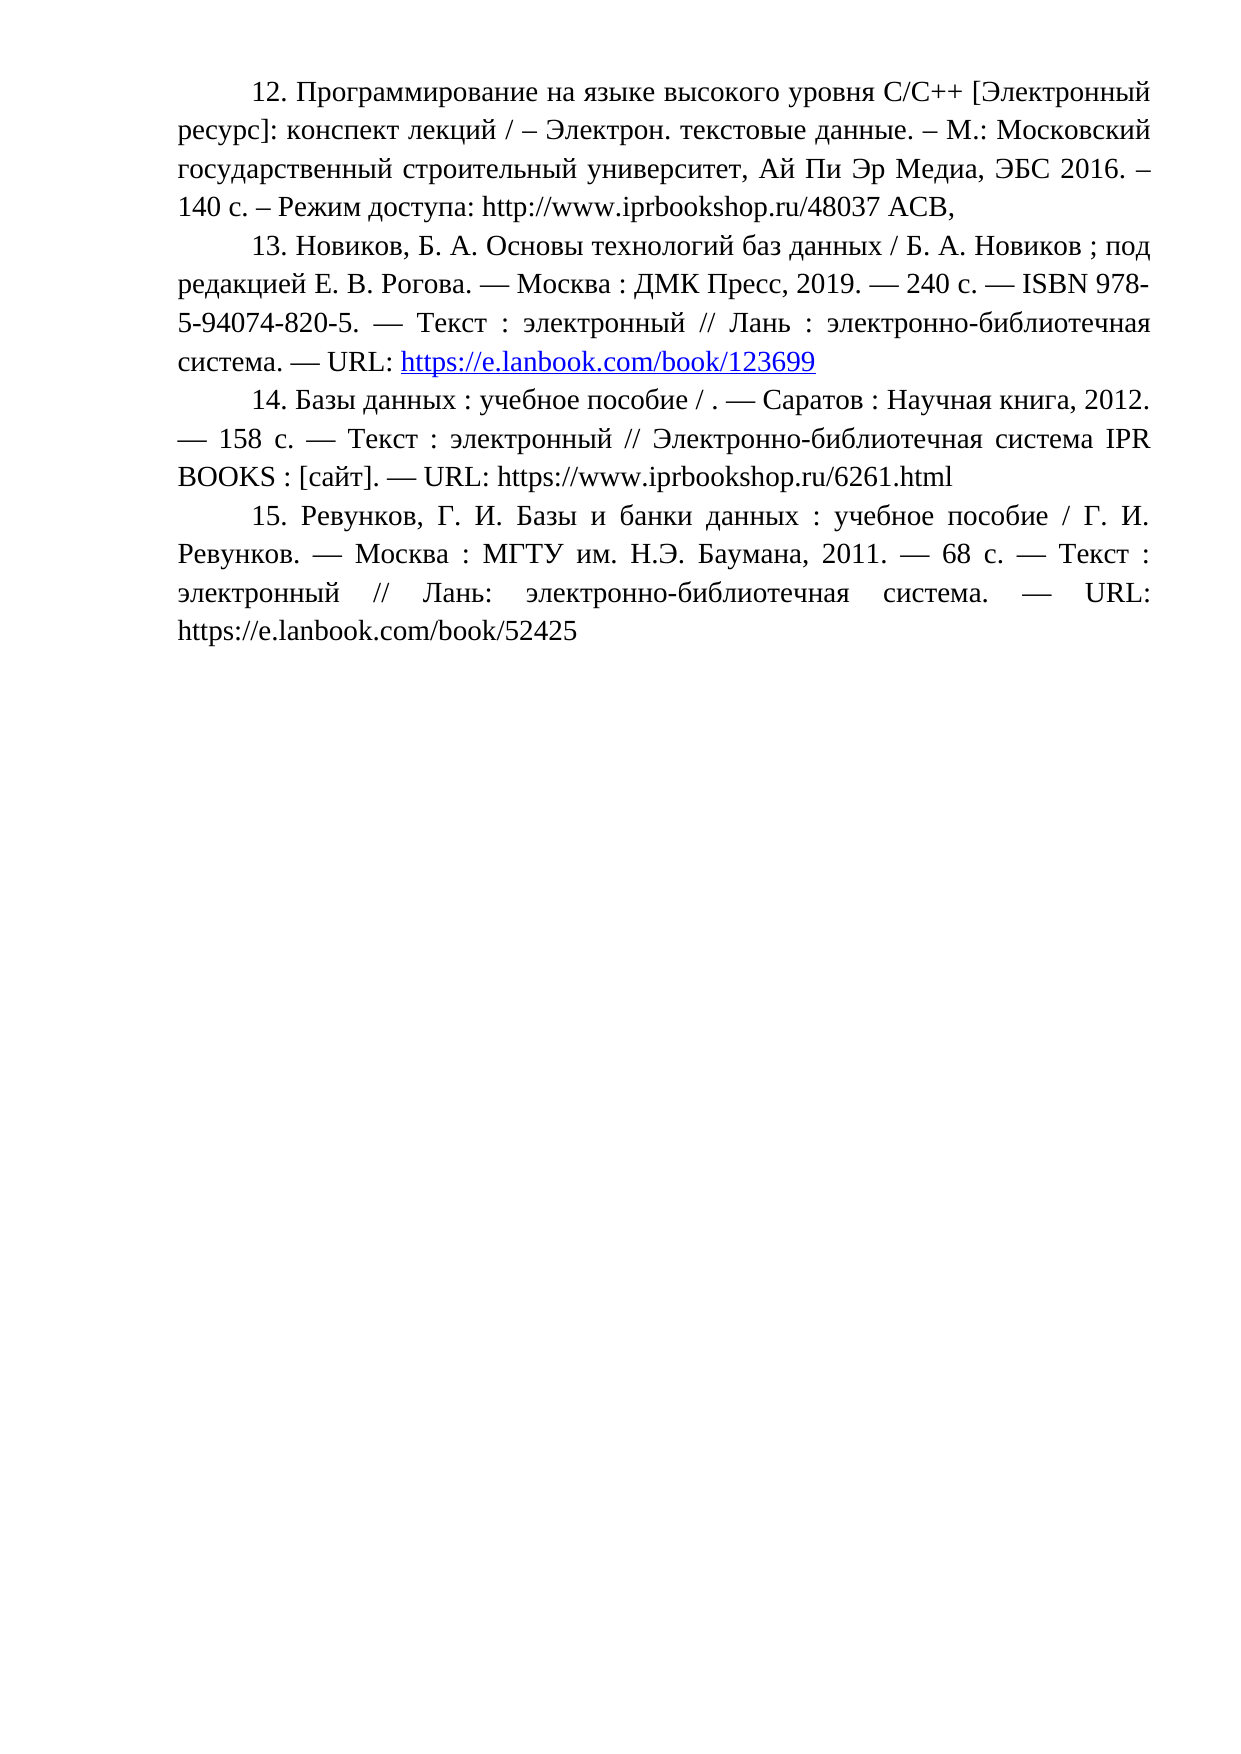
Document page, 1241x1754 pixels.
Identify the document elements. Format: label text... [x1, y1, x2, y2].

text 15. Ревунков, Г. И. Базы и банки данных : учебное пособие / Г. И. Ревунков. — Москва : МГТУ им. Н.Э. Баумана, 2011. — 68 с. — Текст : электронный // Лань: электронно-библиотечная система. — URL: https://e.lanbook.com/book/52425 [177, 498, 1152, 647]
text 13. Новиков, Б. А. Основы технологий баз данных / Б. А. Новиков ; под редакцией Е. В. Рогова. — Москва : ДМК Пресс, 2019. — 240 с. — ISBN 978- 5-94074-820-5. — Текст : электронный // Лань : электронно-библиотечная система. — URL: https://e.lanbook.com/book/123699 [177, 228, 1152, 377]
text 14. Базы данных : учебное пособие / . — Саратов : Научная книга, 2012. — 158 c. — Текст : электронный // Электронно-библиотечная система IPR BOOKS : [сайт]. — URL: https://www.iprbookshop.ru/6261.html [177, 382, 1152, 493]
text 12. Программирование на языке высокого уровня С/С++ [Электронный ресурс]: конспект лекций / – Электрон. текстовые данные. – М.: Московский государственный строительный университет, Ай Пи Эр Медиа, ЭБС 2016. – 140 c. – Режим доступа: http://www.iprbookshop.ru/48037 АСВ, [177, 74, 1152, 223]
